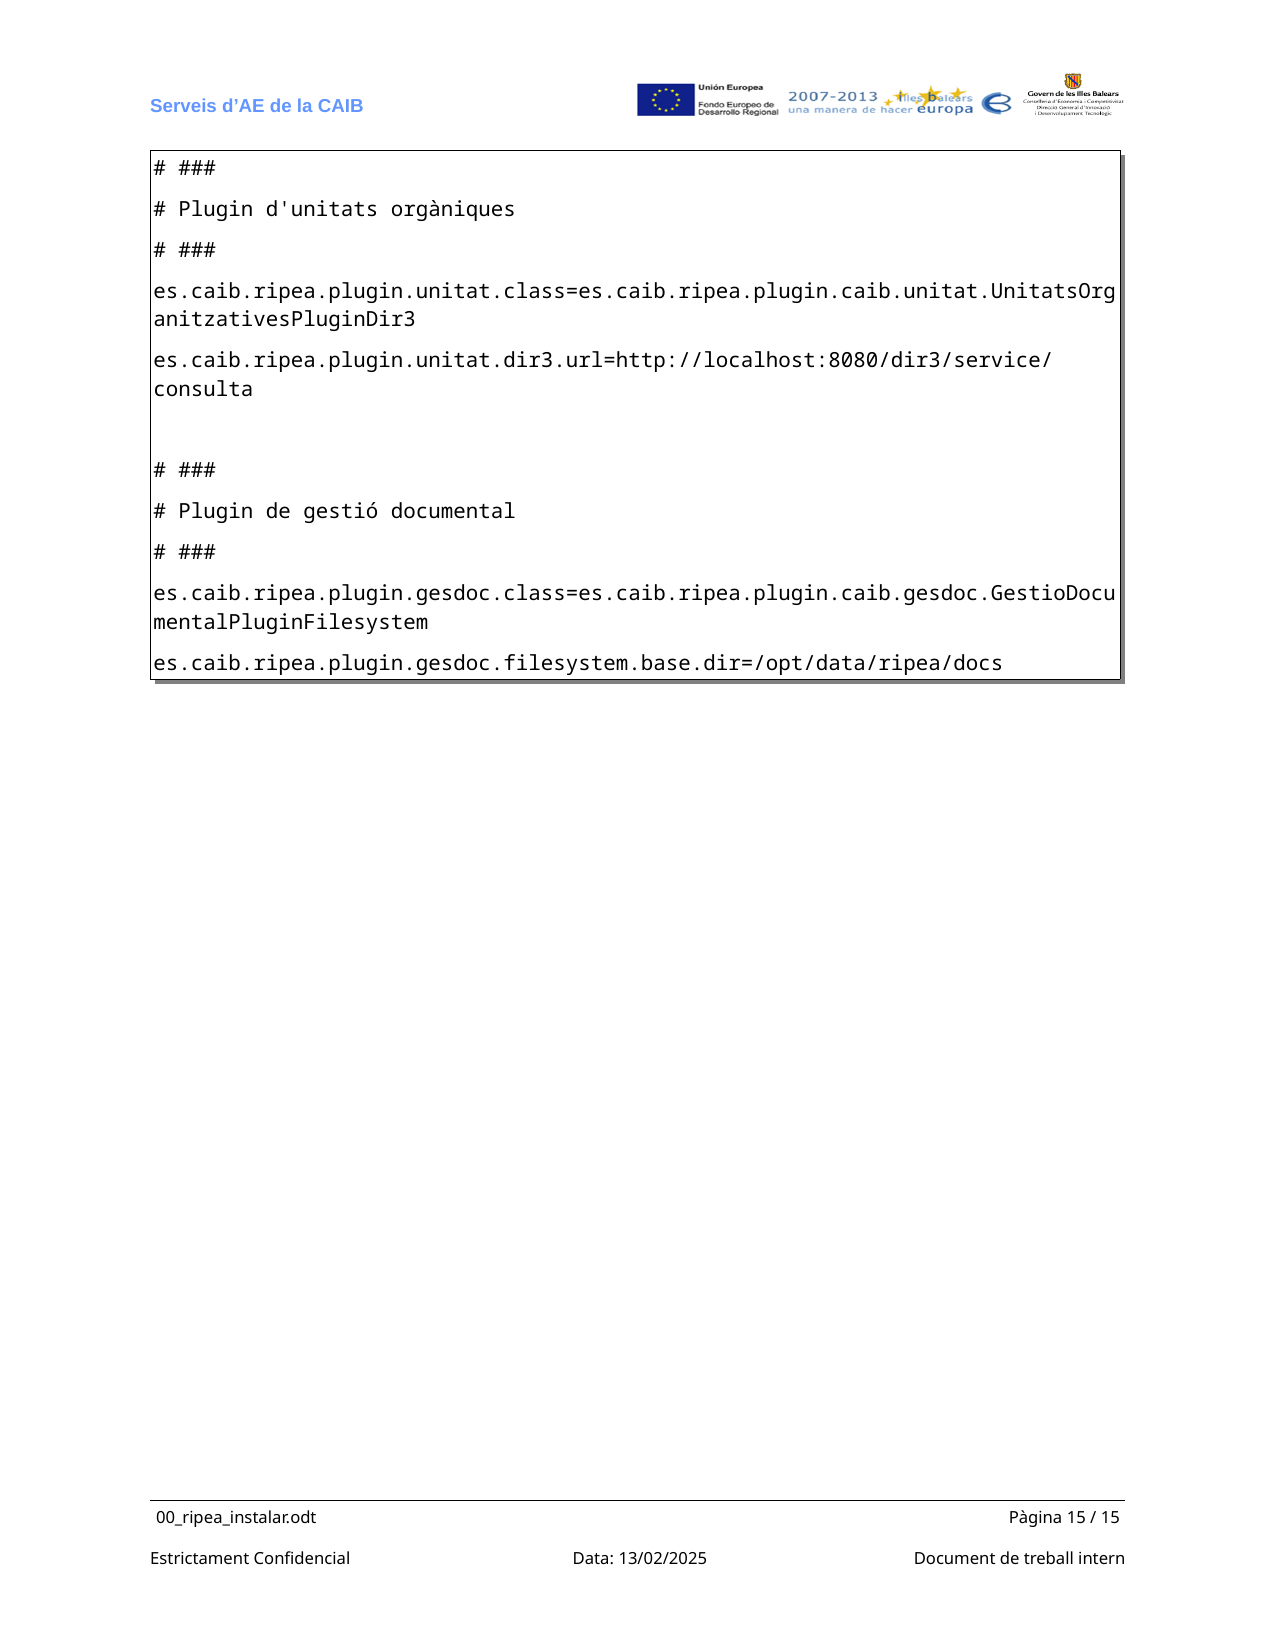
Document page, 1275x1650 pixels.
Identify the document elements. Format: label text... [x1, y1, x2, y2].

picture [636, 73, 1125, 116]
text # ### [151, 452, 1120, 484]
text # Plugin de gestió documental [151, 493, 1120, 525]
text es.caib.ripea.plugin.gesdoc.class=es.caib.ripea.plugin.caib.gesdoc.GestioDocumentalPluginFilesystem [151, 575, 1120, 635]
text # ### [151, 232, 1120, 263]
text es.caib.ripea.plugin.unitat.class=es.caib.ripea.plugin.caib.unitat.UnitatsOrganitzativesPluginDir3 [151, 273, 1120, 333]
text # Plugin d'unitats orgàniques [151, 191, 1120, 222]
text # ### [151, 151, 1120, 181]
text # ### [151, 534, 1120, 566]
text es.caib.ripea.plugin.unitat.dir3.url=http://localhost:8080/dir3/service/consulta [151, 342, 1120, 402]
text es.caib.ripea.plugin.gesdoc.filesystem.base.dir=/opt/data/ripea/docs [151, 645, 1120, 679]
